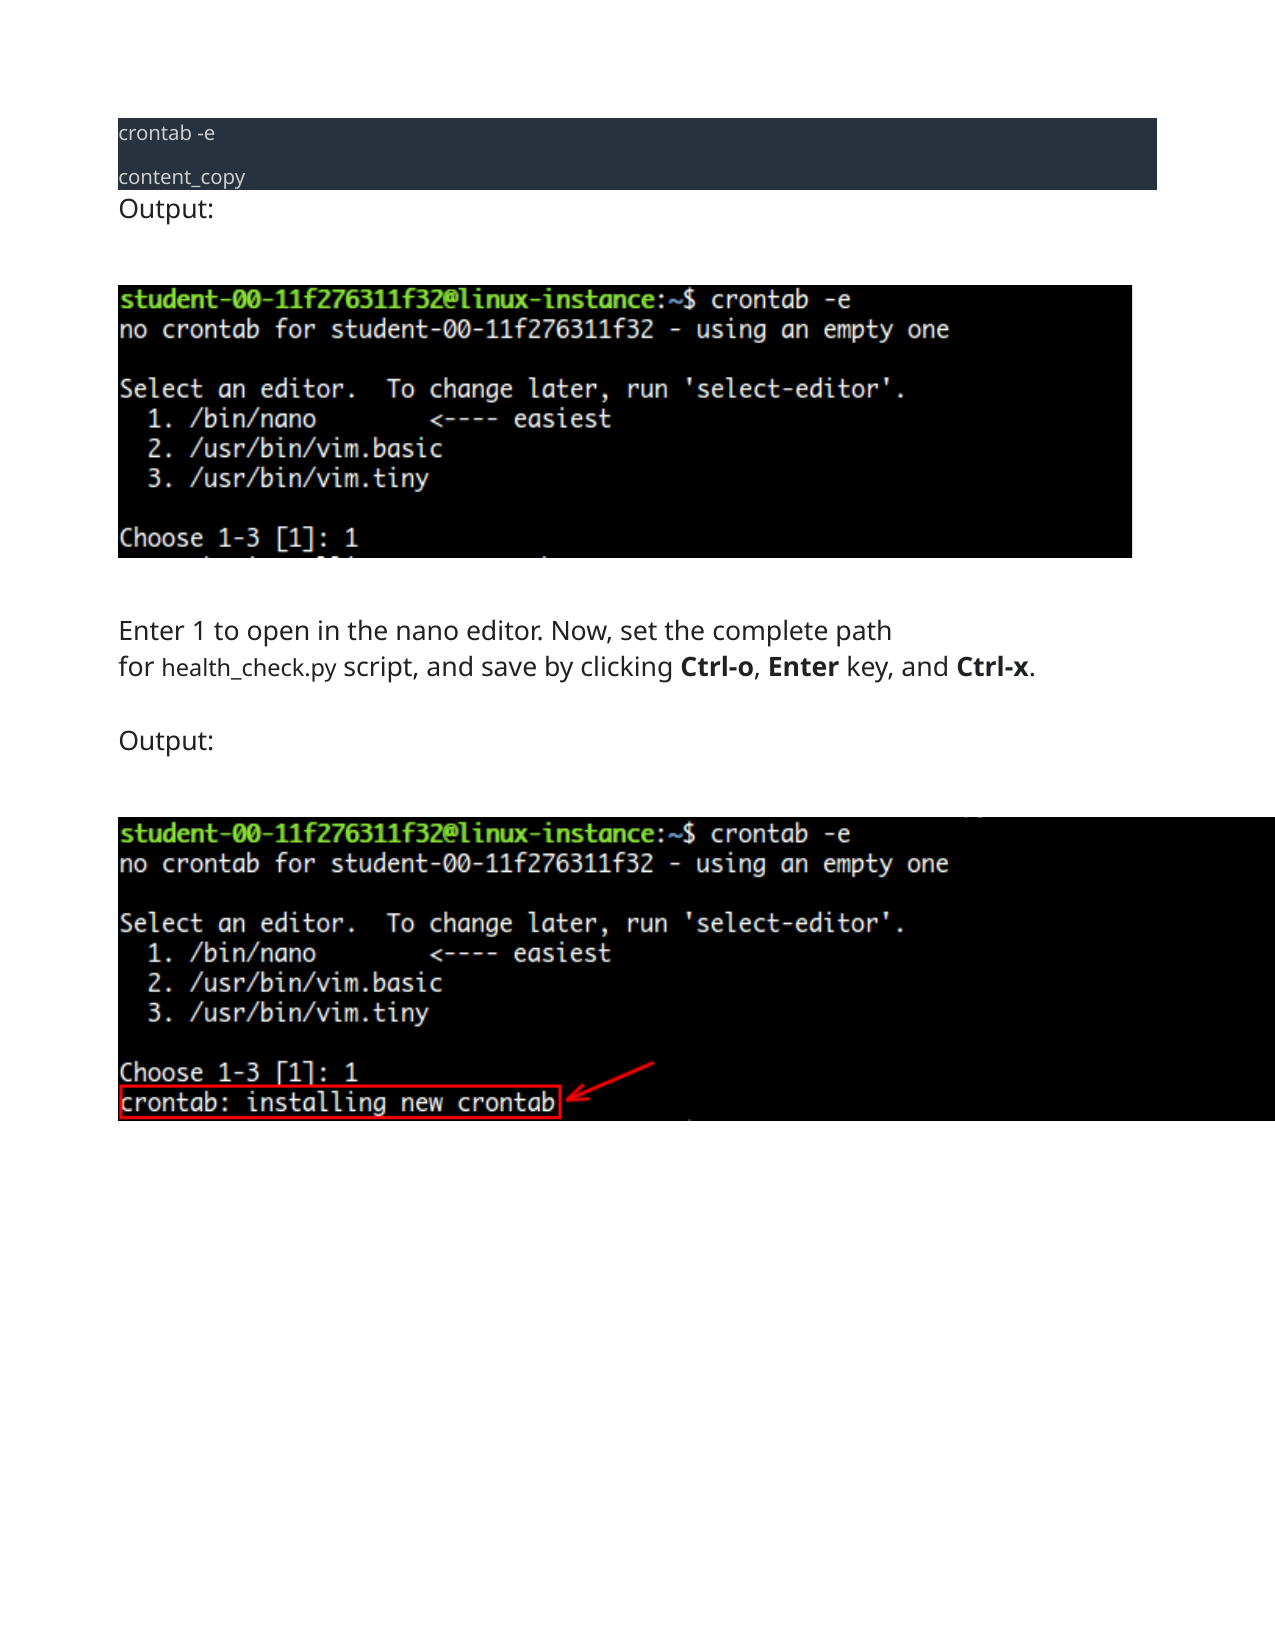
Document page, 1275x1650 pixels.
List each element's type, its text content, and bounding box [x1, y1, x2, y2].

text content_copy [118, 162, 1157, 190]
text Output: [118, 722, 1157, 758]
text Output: [118, 190, 1157, 226]
text crontab -e [118, 118, 1157, 146]
picture [118, 817, 1275, 1121]
text Enter 1 to open in the nano editor. Now, set the complete path for health_check.py script, and save by clicking Ctrl-o, Enter key, and Ctrl-x. [118, 612, 1157, 684]
picture [118, 285, 1133, 558]
